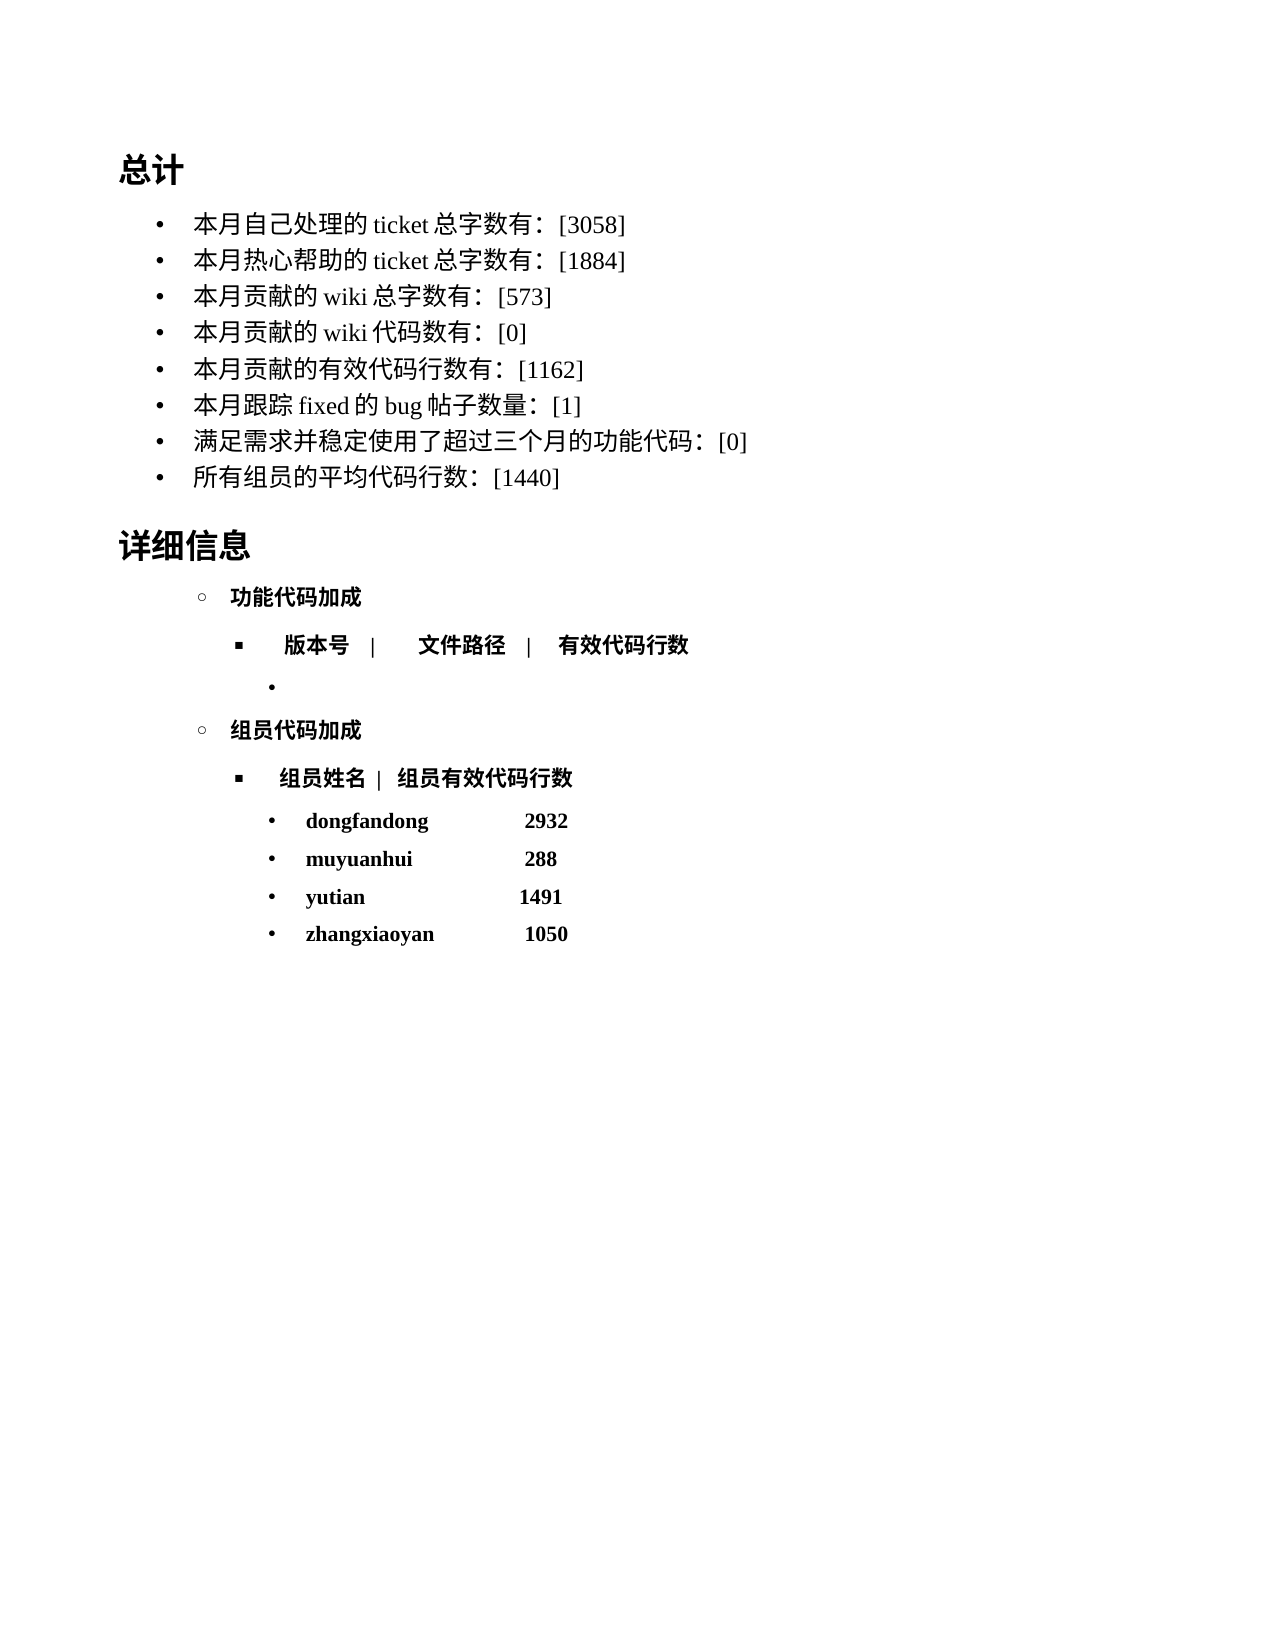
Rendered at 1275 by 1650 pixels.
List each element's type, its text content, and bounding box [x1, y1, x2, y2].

list 本月热心帮助的ticket总字数有：[1884] [156, 240, 1157, 277]
list 组员代码加成 [193, 713, 1157, 745]
list yutian 1491 [268, 884, 1157, 909]
list 本月贡献的wiki代码数有：[0] [156, 313, 1157, 349]
list 本月贡献的有效代码行数有：[1162] [156, 349, 1157, 385]
list 组员姓名 | 组员有效代码行数 [231, 761, 1157, 792]
subtitle 总计 [118, 143, 1157, 192]
list dongfandong 2932 [268, 808, 1157, 833]
list 本月贡献的wiki总字数有：[573] [156, 277, 1157, 313]
list muyuanhui 288 [268, 846, 1157, 871]
list 版本号 | 文件路径 | 有效代码行数 [231, 628, 1157, 659]
list zhangxiaoyan 1050 [268, 921, 1157, 947]
list 本月自己处理的ticket总字数有：[3058] [156, 204, 1157, 240]
subtitle 详细信息 [118, 519, 1157, 568]
list 所有组员的平均代码行数：[1440] [156, 458, 1157, 494]
list 本月跟踪fixed的bug帖子数量：[1] [156, 385, 1157, 422]
list 功能代码加成 [193, 580, 1157, 612]
list 满足需求并稳定使用了超过三个月的功能代码：[0] [156, 422, 1157, 458]
